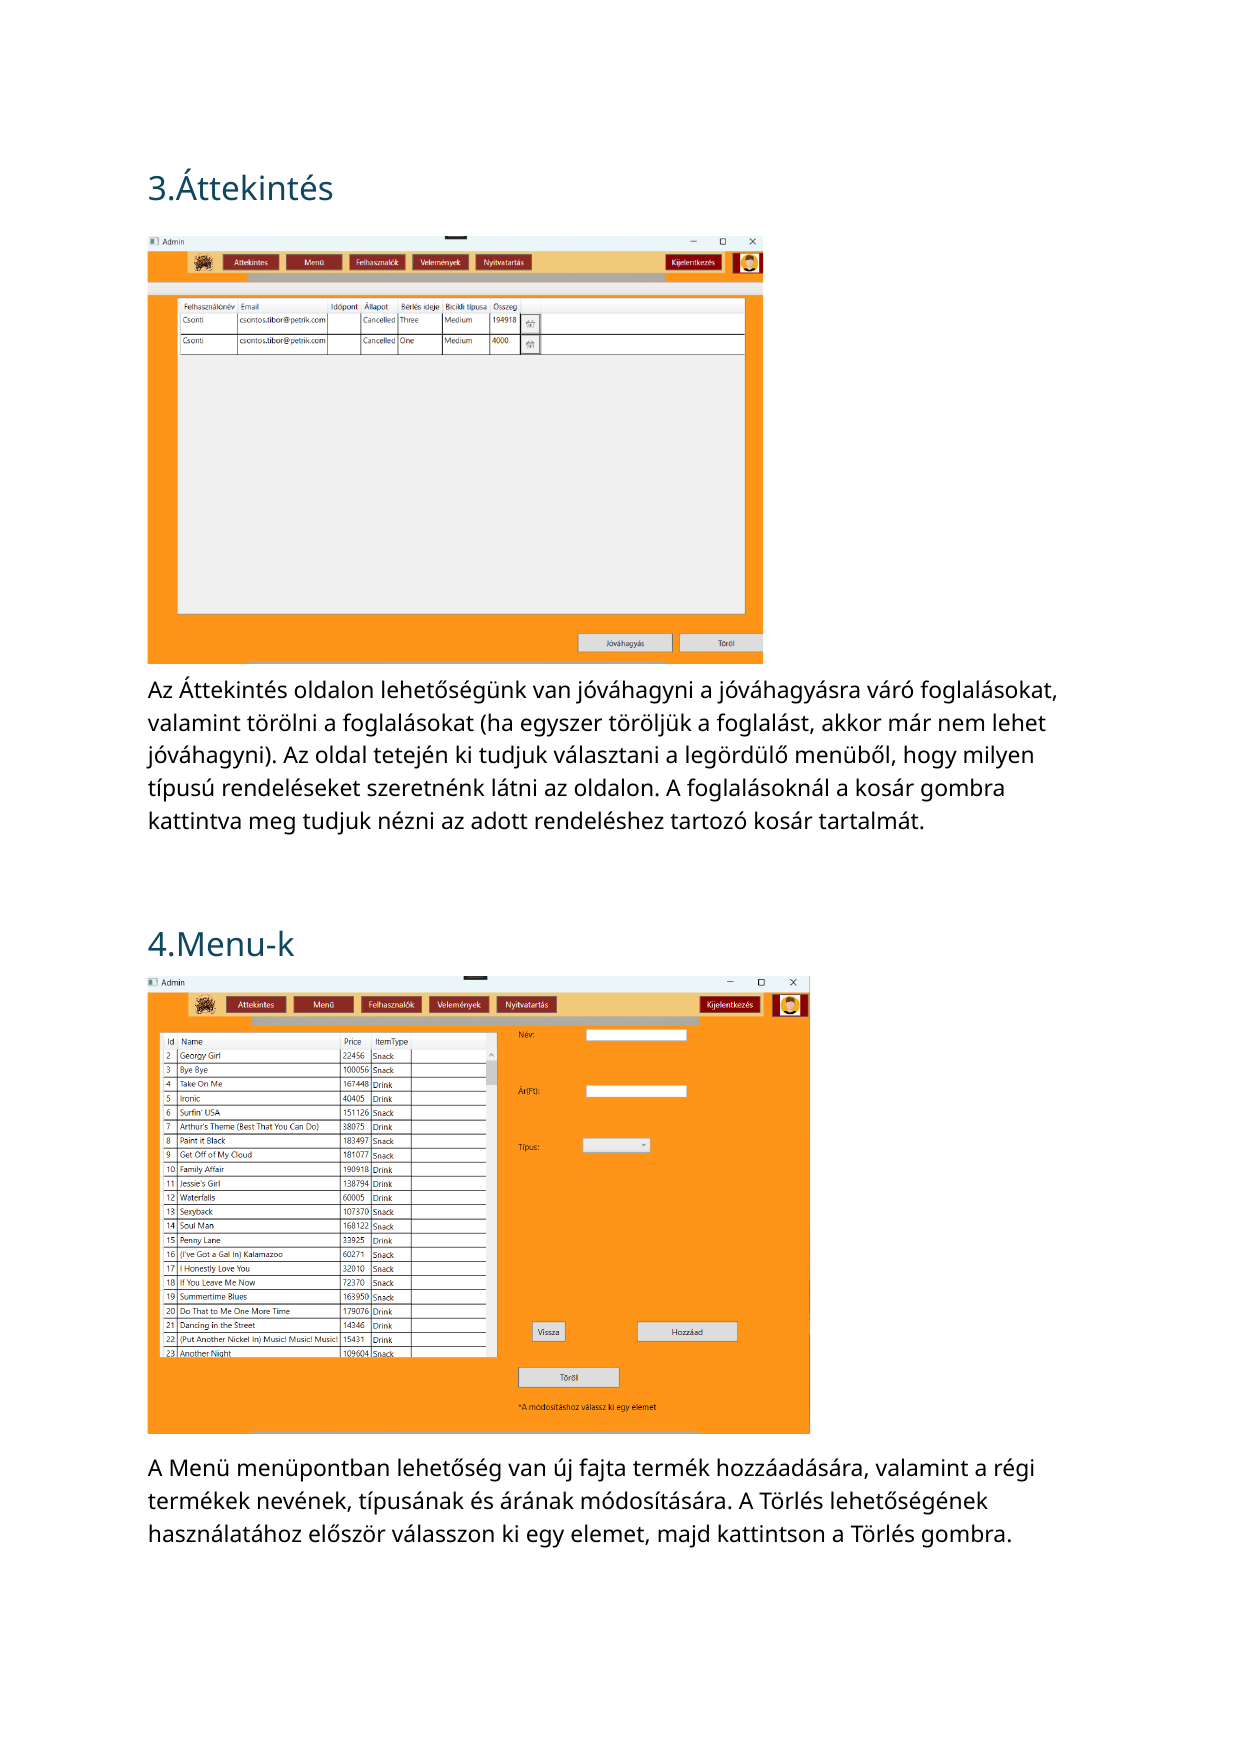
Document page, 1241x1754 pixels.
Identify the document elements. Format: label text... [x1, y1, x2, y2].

text A Menü menüpontban lehetőség van új fajta termék hozzáadására, valamint a régi termékek nevének, típusának és árának módosítására. A Törlés lehetőségének használatához először válasszon ki egy elemet, majd kattintson a Törlés gombra. [148, 1452, 1093, 1549]
text Az Áttekintés oldalon lehetőségünk van jóváhagyni a jóváhagyásra váró foglalásokat, valamint törölni a foglalásokat (ha egyszer töröljük a foglalást, akkor már nem lehet jóváhagyni). Az oldal tetején ki tudjuk választani a legördülő menüből, hogy milyen típusú rendeléseket szeretnénk látni az oldalon. A foglalásoknál a kosár gombra kattintva meg tudjuk nézni az adott rendeléshez tartozó kosár tartalmát. [148, 674, 1093, 836]
subtitle 4.Menu-k [148, 921, 1093, 966]
subtitle 3.Áttekintés [148, 164, 1093, 210]
